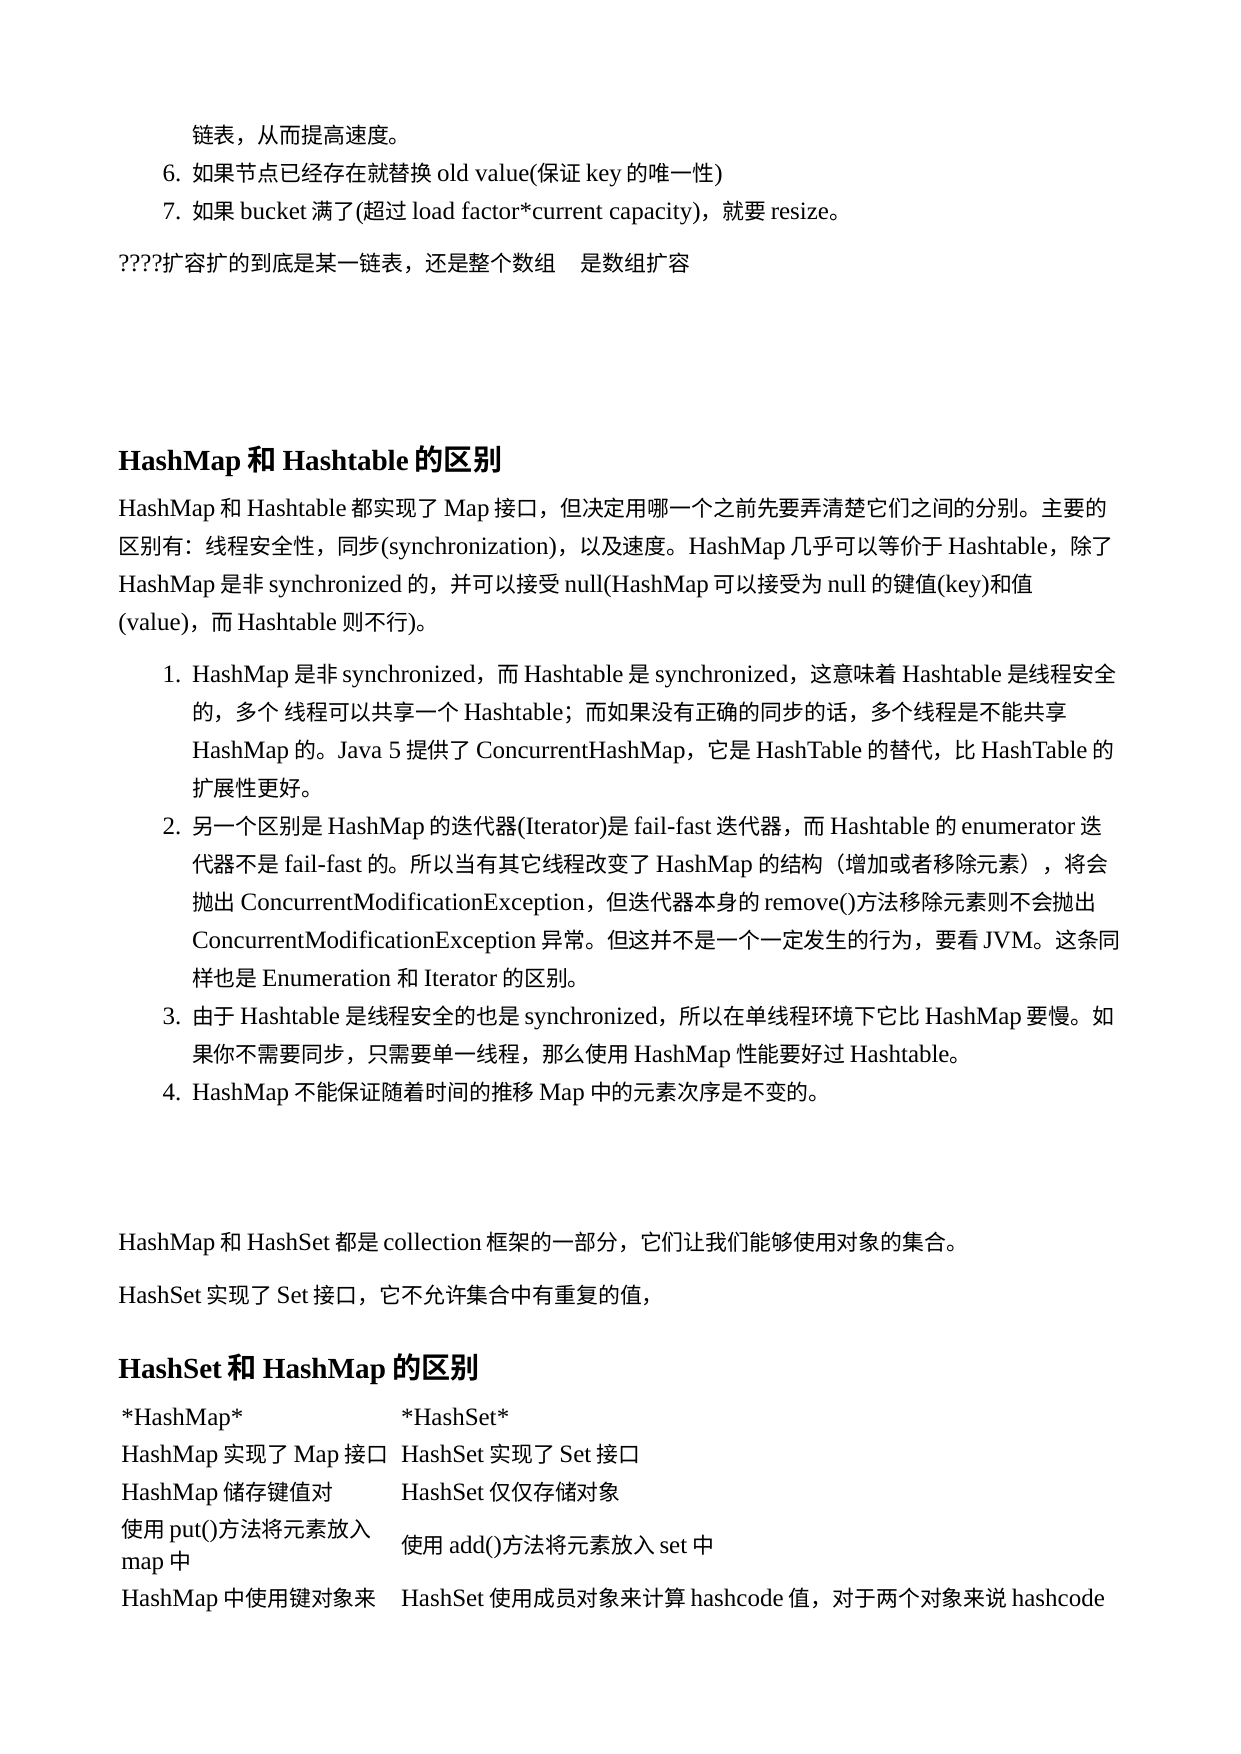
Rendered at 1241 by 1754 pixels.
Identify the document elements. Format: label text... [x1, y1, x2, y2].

table_cell HashSet实现了Set接口 [398, 1434, 1122, 1472]
text HashMap和HashSet都是collection框架的一部分，它们让我们能够使用对象的集合。 [118, 1225, 1122, 1257]
table_cell 使用add()方法将元素放入set中 [398, 1509, 1122, 1578]
text HashMap和Hashtable都实现了Map接口，但决定用哪一个之前先要弄清楚它们之间的分别。主要的区别有：线程安全性，同步(synchronization)，以及速度。HashMap几乎可以等价于Hashtable，除了HashMap是非synchronized的，并可以接受null(HashMap可以接受为null的键值(key)和值(value)，而Hashtable则不行)。 [118, 491, 1122, 637]
text ????扩容扩的到底是某一链表，还是整个数组 是数组扩容 [118, 246, 1122, 278]
list 链表，从而提高速度。 [162, 118, 1122, 150]
table_cell 使用put()方法将元素放入map中 [118, 1509, 398, 1578]
list 由于Hashtable是线程安全的也是synchronized，所以在单线程环境下它比HashMap要慢。如果你不需要同步，只需要单一线程，那么使用HashMap性能要好过Hashtable。 [162, 999, 1122, 1068]
list HashMap不能保证随着时间的推移Map中的元素次序是不变的。 [162, 1074, 1122, 1106]
text HashSet实现了Set接口，它不允许集合中有重复的值， [118, 1278, 1122, 1309]
table_cell HashMap储存键值对 [118, 1472, 398, 1509]
list HashMap是非synchronized，而Hashtable是synchronized，这意味着Hashtable是线程安全的，多个 线程可以共享一个Hashtable；而如果没有正确的同步的话，多个线程是不能共享HashMap的。Java 5提供了ConcurrentHashMap，它是HashTable的替代，比HashTable的扩展性更好。 [162, 657, 1122, 803]
table_header *HashSet* [398, 1400, 1122, 1434]
table_cell HashMap实现了Map接口 [118, 1434, 398, 1472]
list 如果节点已经存在就替换old value(保证key的唯一性) [162, 156, 1122, 188]
table_cell HashSet使用成员对象来计算hashcode值，对于两个对象来说hashcode [398, 1578, 1122, 1616]
subtitle HashSet和HashMap的区别 [118, 1345, 1122, 1387]
list 另一个区别是HashMap的迭代器(Iterator)是fail-fast迭代器，而Hashtable的enumerator迭代器不是 fail-fast的。所以当有其它线程改变了HashMap的结构（增加或者移除元素），将会抛出 ConcurrentModificationException，但迭代器本身的remove()方法移除元素则不会抛出 ConcurrentModificationException异常。但这并不是一个一定发生的行为，要看JVM。这条同样也是Enumeration 和Iterator的区别。 [162, 809, 1122, 992]
subtitle HashMap和Hashtable的区别 [118, 436, 1122, 479]
table_cell HashSet仅仅存储对象 [398, 1472, 1122, 1509]
table_header *HashMap* [118, 1400, 398, 1434]
table_cell HashMap中使用键对象来 [118, 1578, 398, 1616]
list 如果bucket满了(超过load factor*current capacity)，就要resize。 [162, 194, 1122, 226]
